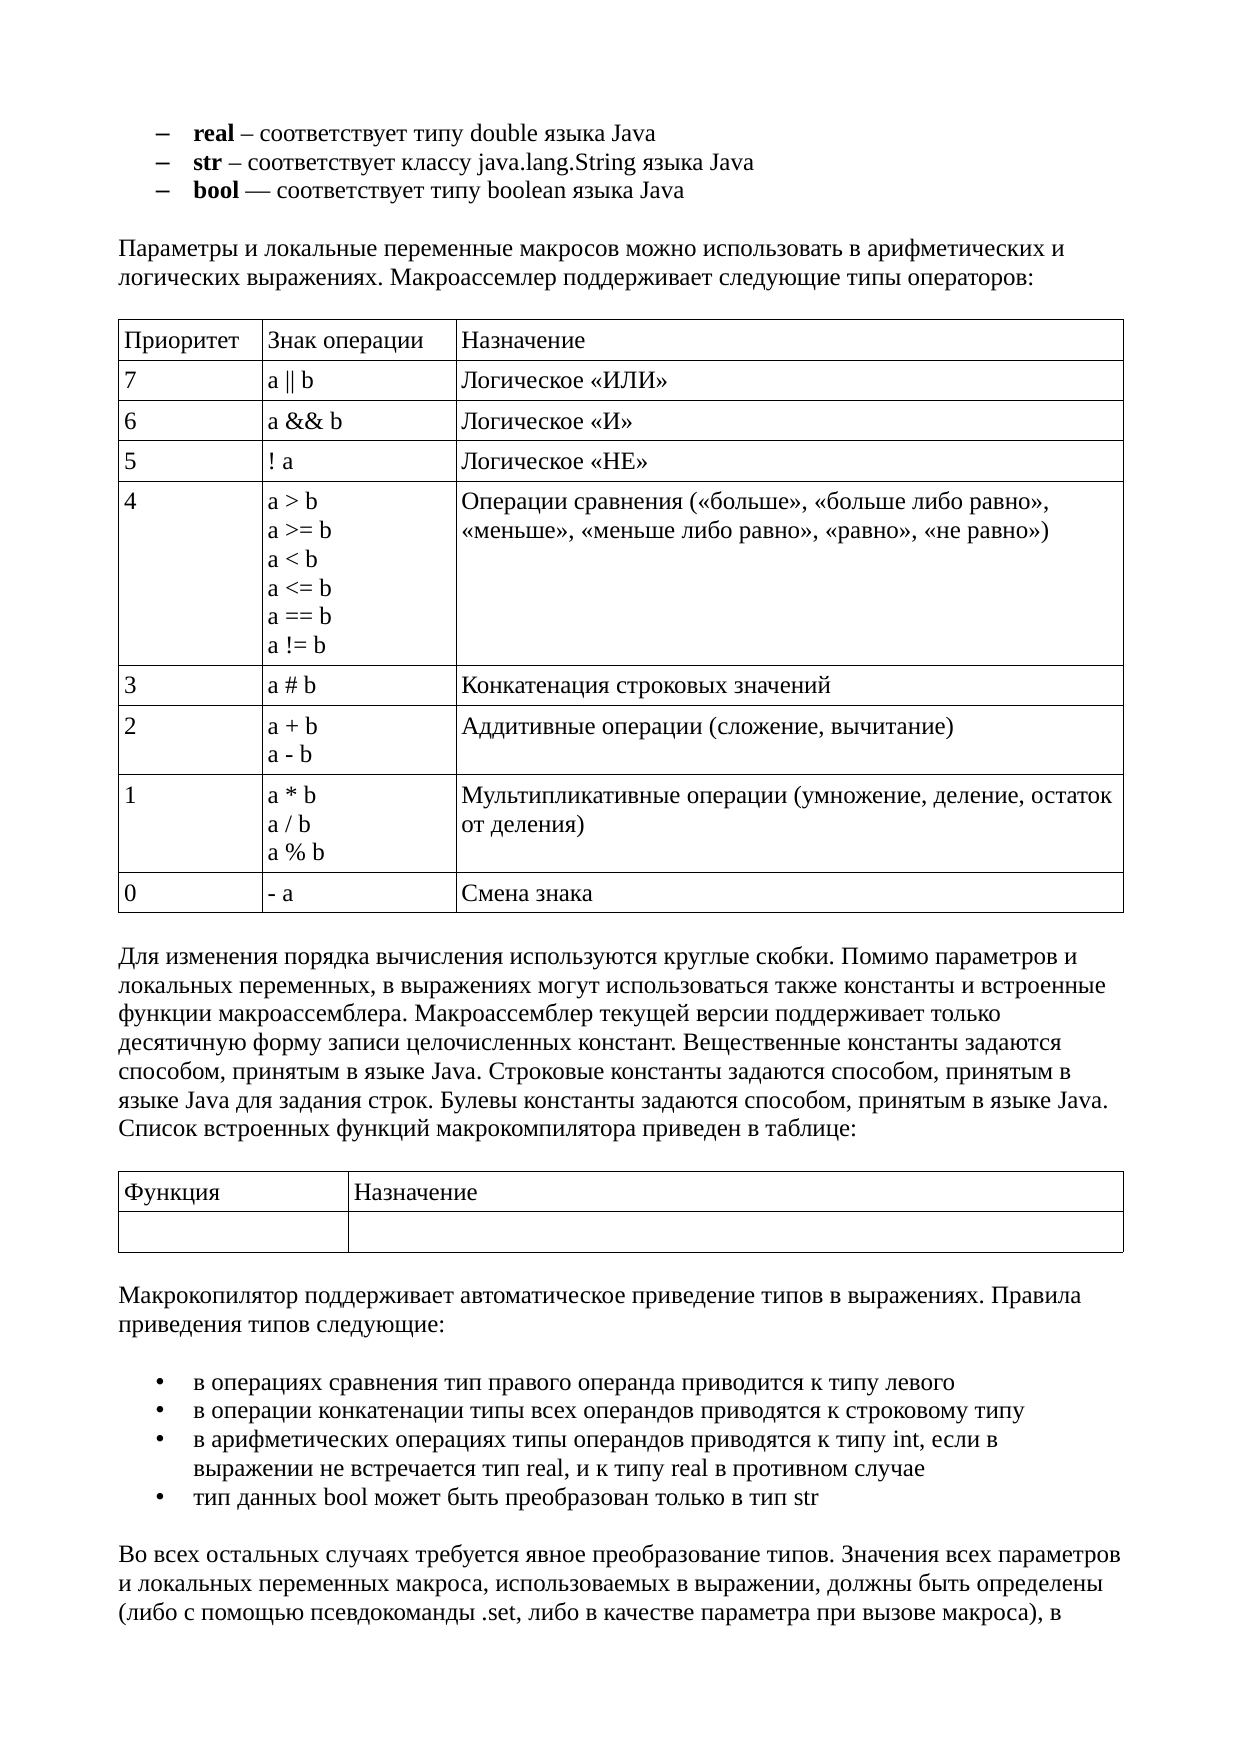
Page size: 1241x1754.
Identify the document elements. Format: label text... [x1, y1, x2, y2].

table_cell a + b a - b [263, 706, 456, 774]
table_cell Логическое «НЕ» [457, 441, 1123, 481]
text Во всех остальных случаях требуется явное преобразование типов. Значения всех параметров и локальных переменных макроса, использоваемых в выражении, должны быть определены (либо с помощью псевдокоманды .set, либо в качестве параметра при вызове макроса), в [118, 1539, 1122, 1626]
table_cell [119, 1212, 348, 1252]
table_cell a * b a / b a % b [263, 775, 456, 872]
table_header Знак операции [263, 320, 456, 360]
table_cell Аддитивные операции (сложение, вычитание) [457, 706, 1123, 774]
text Макрокопилятор поддерживает автоматическое приведение типов в выражениях. Правила приведения типов следующие: [118, 1281, 1122, 1338]
table_cell 7 [119, 361, 262, 400]
table_cell 1 [119, 775, 262, 872]
table_cell Операции сравнения («больше», «больше либо равно», «меньше», «меньше либо равно», «равно», «не равно») [457, 482, 1123, 665]
table_header Назначение [457, 320, 1123, 360]
table_cell 3 [119, 666, 262, 705]
table_cell 4 [119, 482, 262, 665]
table_cell a # b [263, 666, 456, 705]
table_cell Логическое «ИЛИ» [457, 361, 1123, 400]
table_cell Логическое «И» [457, 401, 1123, 440]
list bool — соответствует типу boolean языка Java [156, 176, 1122, 204]
table_cell [349, 1212, 1123, 1252]
table_header Назначение [349, 1172, 1123, 1211]
list в операциях сравнения тип правого операнда приводится к типу левого [156, 1367, 1122, 1396]
table_cell Конкатенация строковых значений [457, 666, 1123, 705]
table_header Приоритет [119, 320, 262, 360]
list в арифметических операциях типы операндов приводятся к типу int, если в выражении не встречается тип real, и к типу real в противном случае [156, 1424, 1122, 1482]
table_cell a || b [263, 361, 456, 400]
list тип данных bool может быть преобразован только в тип str [156, 1482, 1122, 1511]
text Параметры и локальные переменные макросов можно использовать в арифметических и логических выражениях. Макроассемлер поддерживает следующие типы операторов: [118, 233, 1122, 291]
table_cell - a [263, 873, 456, 912]
table_cell Смена знака [457, 873, 1123, 912]
list str – соответствует классу java.lang.String языка Java [156, 147, 1122, 176]
table_cell a > b a >= b a < b a <= b a == b a != b [263, 482, 456, 665]
table_cell 6 [119, 401, 262, 440]
table_header Функция [119, 1172, 348, 1211]
table_cell Мультипликативные операции (умножение, деление, остаток от деления) [457, 775, 1123, 872]
list real – соответствует типу double языка Java [156, 118, 1122, 147]
list в операции конкатенации типы всех операндов приводятся к строковому типу [156, 1396, 1122, 1424]
text Для изменения порядка вычисления используются круглые скобки. Помимо параметров и локальных переменных, в выражениях могут использоваться также константы и встроенные функции макроассемблера. Макроассемблер текущей версии поддерживает только десятичную форму записи целочисленных констант. Вещественные константы задаются способом, принятым в языке Java. Строковые константы задаются способом, принятым в языке Java для задания строк. Булевы константы задаются способом, принятым в языке Java. Список встроенных функций макрокомпилятора приведен в таблице: [118, 941, 1122, 1142]
table_cell 2 [119, 706, 262, 774]
table_cell a && b [263, 401, 456, 440]
table_cell 0 [119, 873, 262, 912]
table_cell ! a [263, 441, 456, 481]
table_cell 5 [119, 441, 262, 481]
